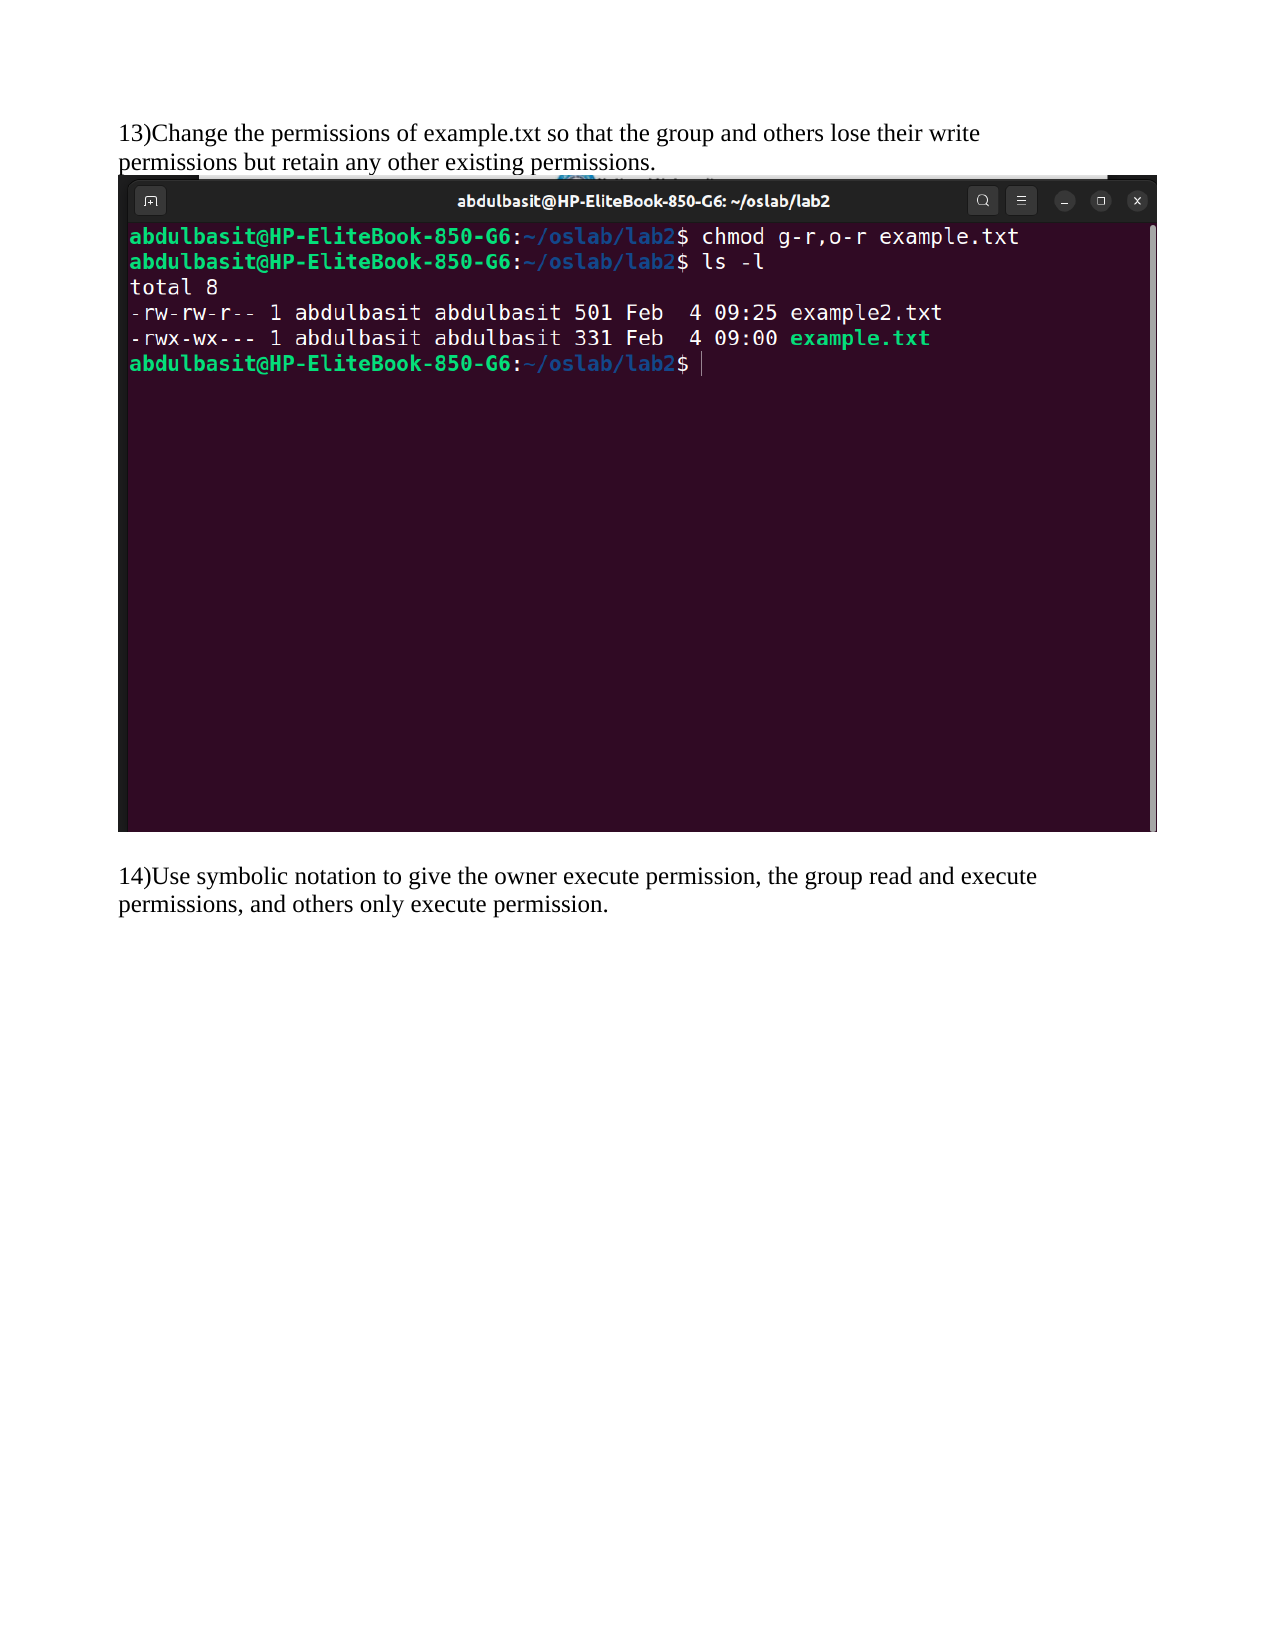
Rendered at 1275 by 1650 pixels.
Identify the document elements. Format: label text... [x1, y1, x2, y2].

text 13)Change the permissions of example.txt so that the group and others lose their write [118, 118, 1157, 147]
text 14)Use symbolic notation to give the owner execute permission, the group read and execute [118, 861, 1157, 889]
text permissions, and others only execute permission. [118, 889, 1157, 947]
picture [118, 175, 1157, 832]
text permissions but retain any other existing permissions. [118, 147, 1157, 175]
